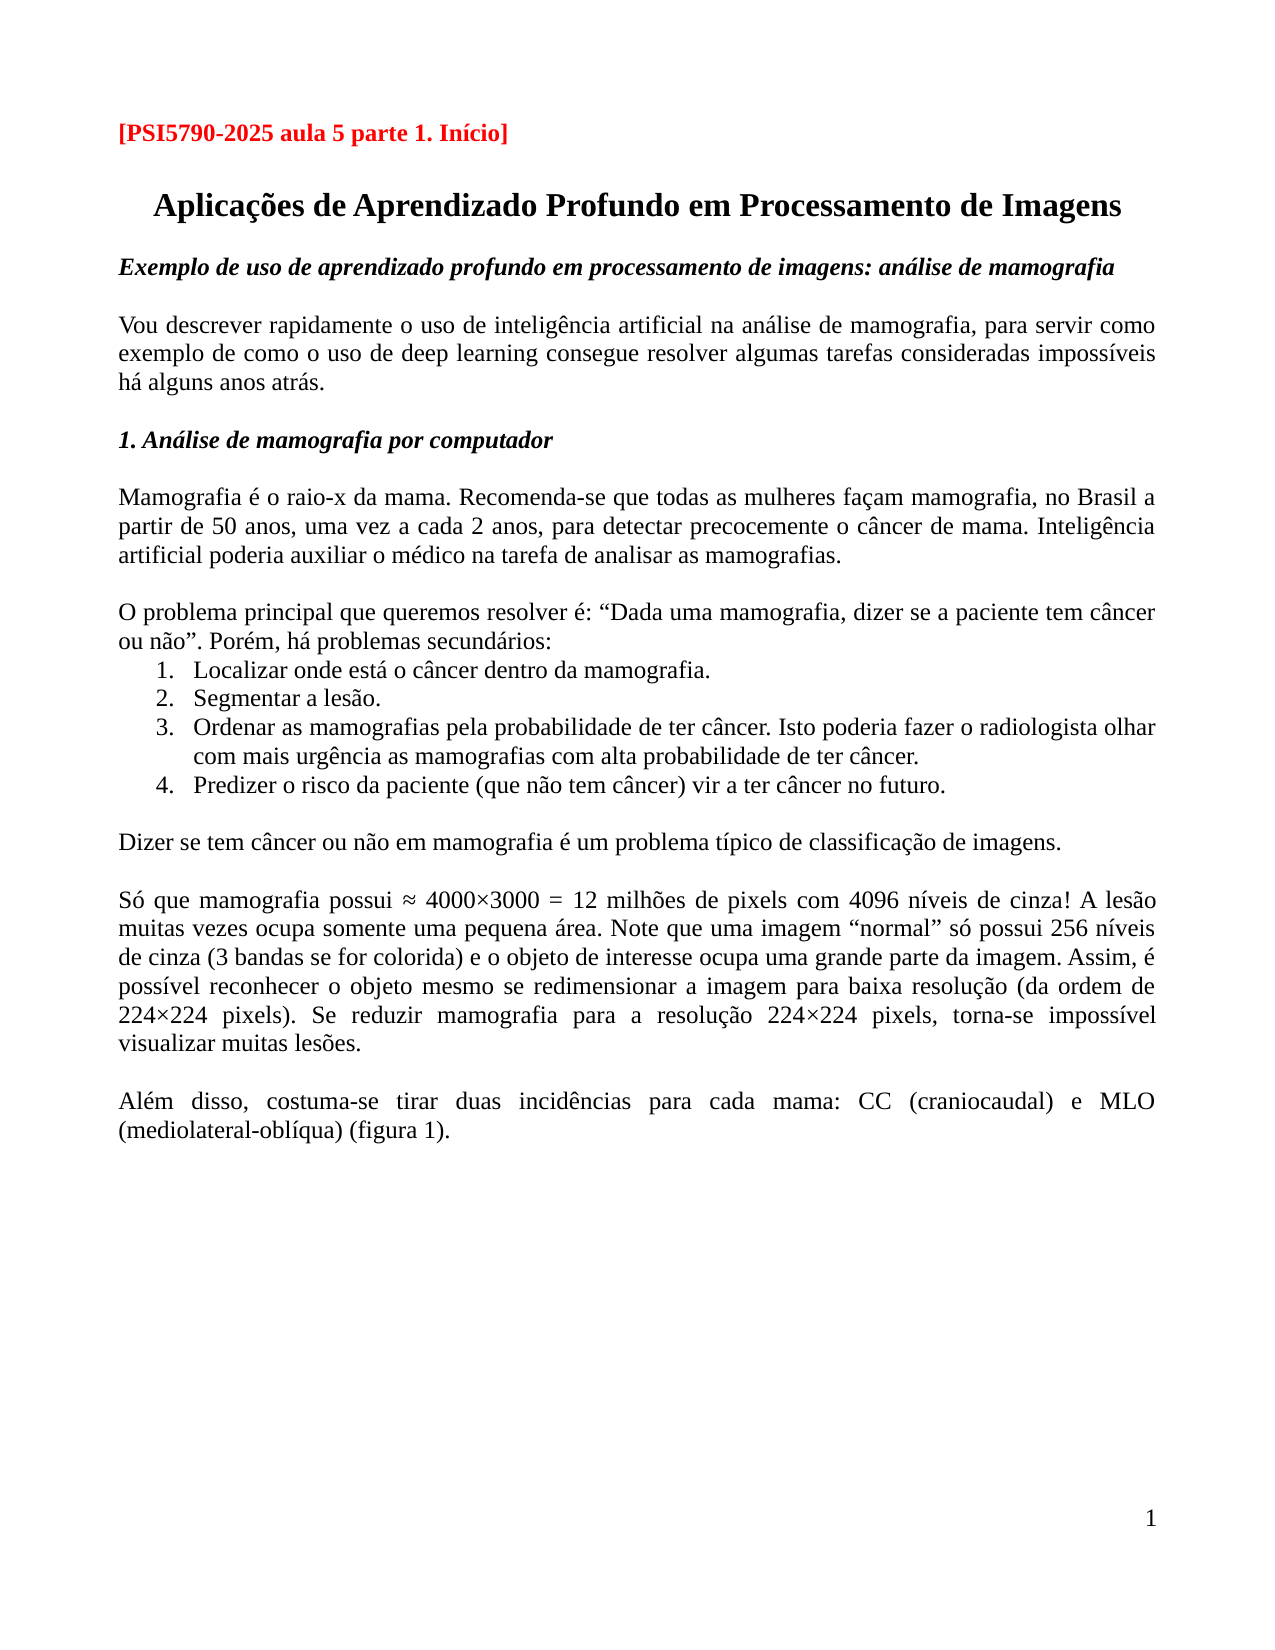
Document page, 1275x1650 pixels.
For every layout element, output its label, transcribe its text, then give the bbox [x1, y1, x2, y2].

text Vou descrever rapidamente o uso de inteligência artificial na análise de mamografia, para servir como exemplo de como o uso de deep learning consegue resolver algumas tarefas consideradas impossíveis há alguns anos atrás. [118, 310, 1157, 396]
text 1. Análise de mamografia por computador [118, 425, 1157, 453]
text Aplicações de Aprendizado Profundo em Processamento de Imagens [118, 185, 1157, 223]
text [PSI5790-2025 aula 5 parte 1. Início] [118, 118, 1157, 147]
list Segmentar a lesão. [156, 683, 1157, 712]
text O problema principal que queremos resolver é: “Dada uma mamografia, dizer se a paciente tem câncer ou não”. Porém, há problemas secundários: [118, 597, 1157, 655]
text Além disso, costuma-se tirar duas incidências para cada mama: CC (craniocaudal) e MLO (mediolateral-oblíqua) (figura 1). [118, 1086, 1157, 1143]
text Mamografia é o raio-x da mama. Recomenda-se que todas as mulheres façam mamografia, no Brasil a partir de 50 anos, uma vez a cada 2 anos, para detectar precocemente o câncer de mama. Inteligência artificial poderia auxiliar o médico na tarefa de analisar as mamografias. [118, 482, 1157, 568]
list Localizar onde está o câncer dentro da mamografia. [156, 655, 1157, 683]
text Dizer se tem câncer ou não em mamografia é um problema típico de classificação de imagens. [118, 827, 1157, 856]
list Ordenar as mamografias pela probabilidade de ter câncer. Isto poderia fazer o radiologista olhar com mais urgência as mamografias com alta probabilidade de ter câncer. [156, 712, 1157, 770]
text Só que mamografia possui ≈ 4000×3000 = 12 milhões de pixels com 4096 níveis de cinza! A lesão muitas vezes ocupa somente uma pequena área. Note que uma imagem “normal” só possui 256 níveis de cinza (3 bandas se for colorida) e o objeto de interesse ocupa uma grande parte da imagem. Assim, é possível reconhecer o objeto mesmo se redimensionar a imagem para baixa resolução (da ordem de 224×224 pixels). Se reduzir mamografia para a resolução 224×224 pixels, torna-se impossível visualizar muitas lesões. [118, 885, 1157, 1057]
list Predizer o risco da paciente (que não tem câncer) vir a ter câncer no futuro. [156, 770, 1157, 798]
text Exemplo de uso de aprendizado profundo em processamento de imagens: análise de mamografia [118, 252, 1157, 281]
